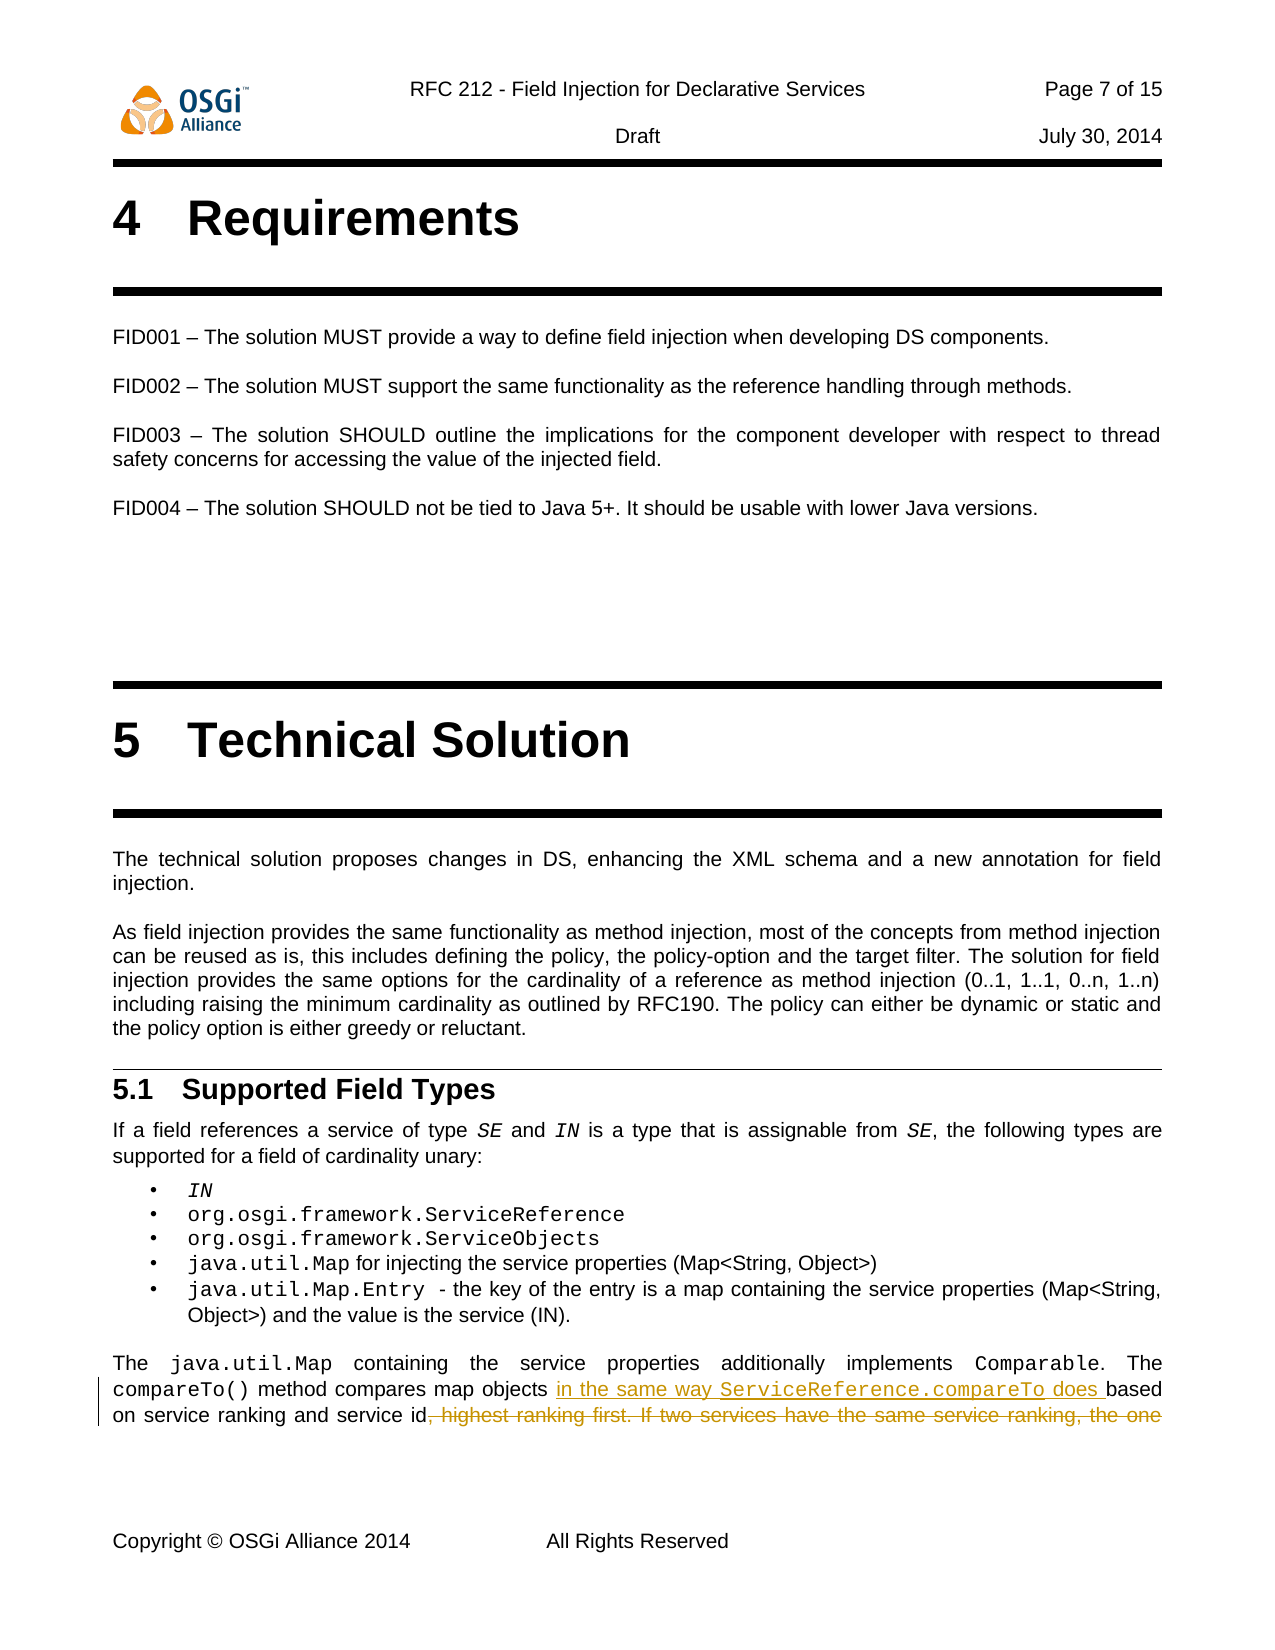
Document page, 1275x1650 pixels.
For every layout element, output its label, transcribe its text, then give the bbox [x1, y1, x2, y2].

list IN [150, 1180, 1162, 1204]
text FID003 – The solution SHOULD outline the implications for the component developer with respect to thread safety concerns for accessing the value of the injected field. [112, 423, 1162, 471]
text If a field references a service of type SE and IN is a type that is assignable from SE, the following types are supported for a field of cardinality unary: [112, 1118, 1162, 1168]
text FID002 – The solution MUST support the same functionality as the reference handling through methods. [112, 374, 1162, 398]
text The technical solution proposes changes in DS, enhancing the XML schema and a new annotation for field injection. [112, 847, 1162, 895]
picture [113, 78, 257, 142]
list java.util.Map.Entry - the key of the entry is a map containing the service properties (Map<String, Object>) and the value is the service (IN). [150, 1277, 1162, 1327]
text FID004 – The solution SHOULD not be tied to Java 5+. It should be usable with lower Java versions. [112, 496, 1162, 519]
text FID001 – The solution MUST provide a way to define field injection when developing DS components. [112, 325, 1162, 349]
subtitle Technical Solution [112, 682, 1162, 818]
text The java.util.Map containing the service properties additionally implements Comparable. The compareTo() method compares map objects in the same way ServiceReference.compareTo does based on service ranking and service id. The provided java.util.Map.Entry implements Comparable in the same way. [112, 1351, 1162, 1426]
text As field injection provides the same functionality as method injection, most of the concepts from method injection can be reused as is, this includes defining the policy, the policy-option and the target filter. The solution for field injection provides the same options for the cardinality of a reference as method injection (0..1, 1..1, 0..n, 1..n) including raising the minimum cardinality as outlined by RFC190. The policy can either be dynamic or static and the policy option is either greedy or reluctant. [112, 920, 1162, 1039]
list org.osgi.framework.ServiceReference [150, 1204, 1162, 1227]
subtitle Supported Field Types [112, 1070, 1162, 1105]
subtitle Requirements [112, 160, 1162, 296]
list org.osgi.framework.ServiceObjects [150, 1227, 1162, 1251]
list java.util.Map for injecting the service properties (Map<String, Object>) [150, 1251, 1162, 1277]
